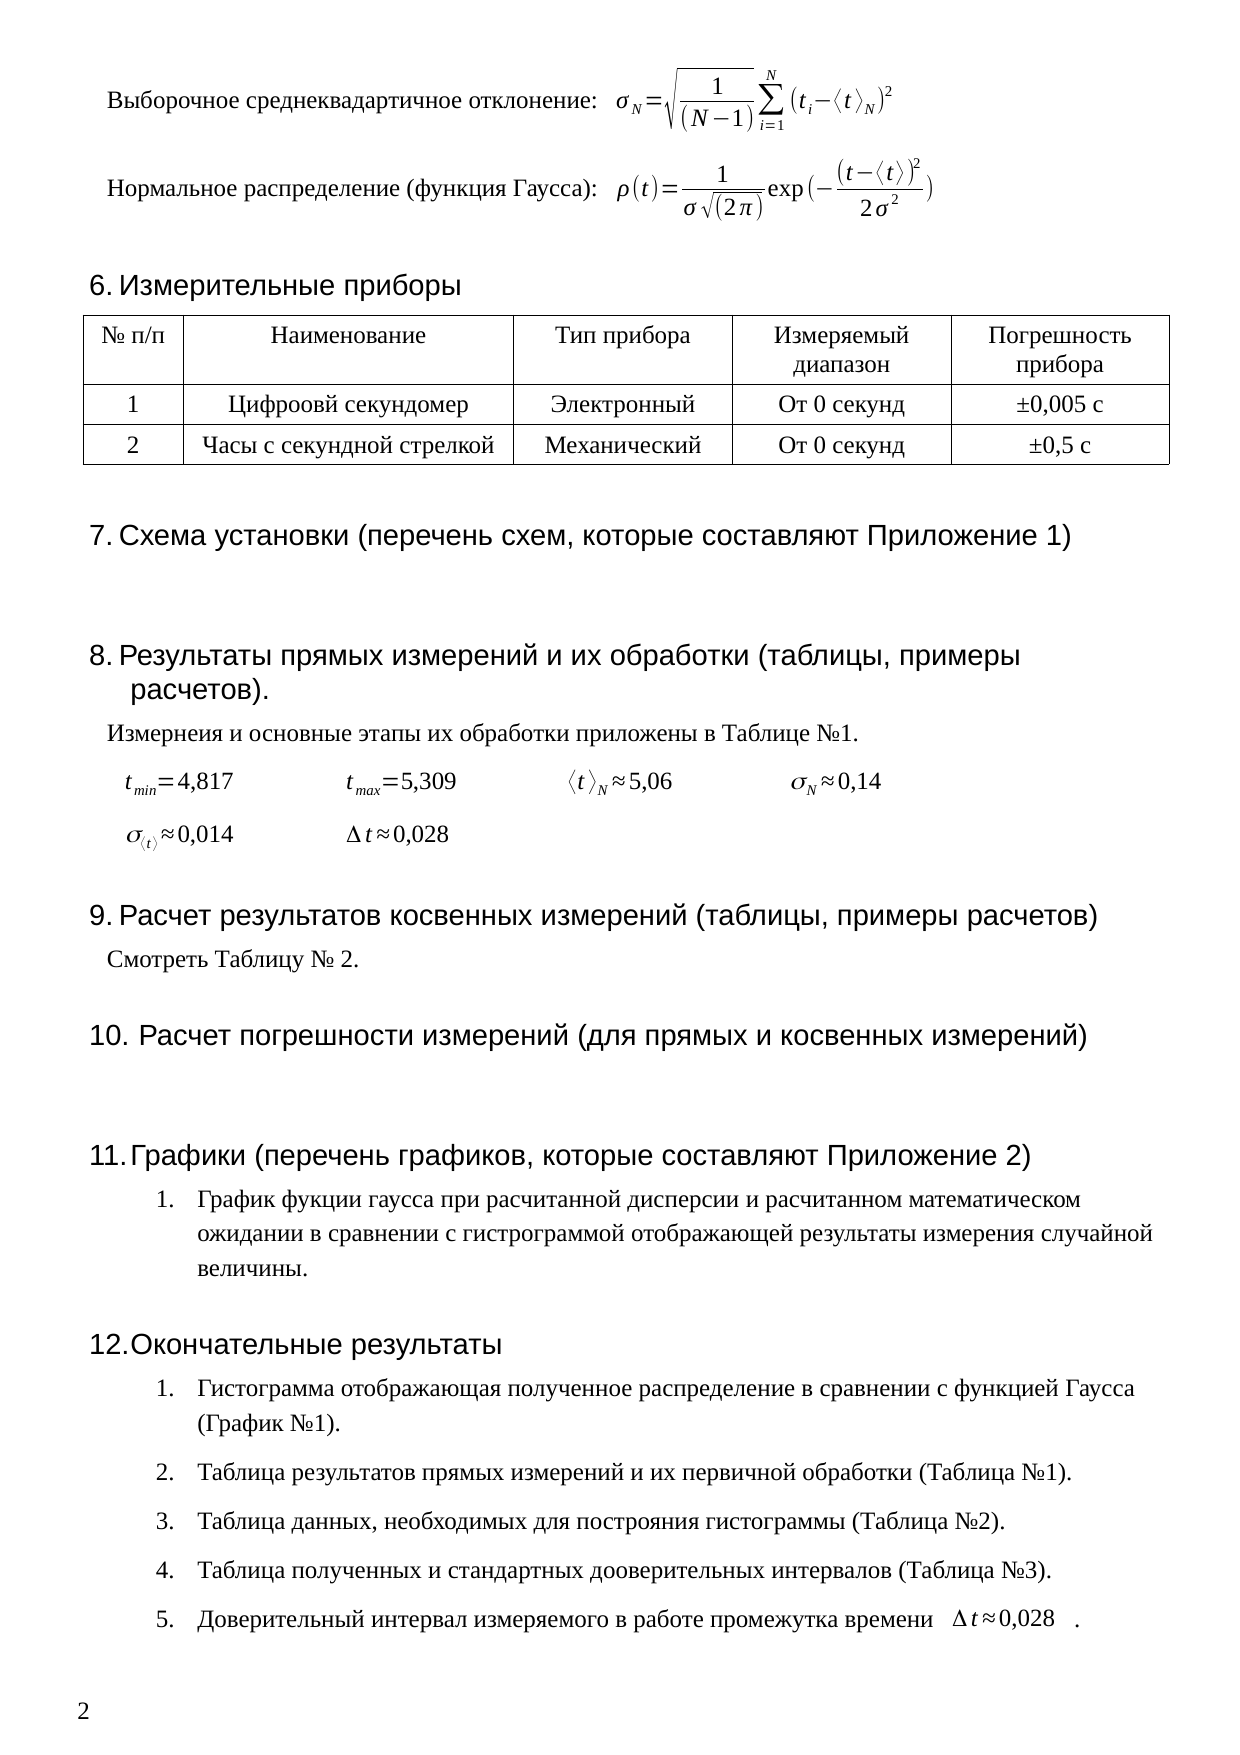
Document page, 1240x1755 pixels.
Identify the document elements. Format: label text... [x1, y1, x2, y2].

list Таблица данных, необходимых для построяния гистограммы (Таблица №2). [156, 1506, 1169, 1534]
text Нормальное распределение (функция Гаусса): [107, 154, 1169, 223]
list Расчет результатов косвенных измерений (таблицы, примеры расчетов) [89, 898, 1169, 931]
table_cell Электронный [514, 385, 732, 424]
text Измернеия и основные этапы их обработки приложены в Таблице №1. [107, 718, 1169, 746]
table_cell От 0 секунд [733, 385, 951, 424]
list Таблица результатов прямых измерений и их первичной обработки (Таблица №1). [156, 1457, 1169, 1485]
text Выборочное среднеквадартичное отклонение: [107, 67, 1169, 134]
list Графики (перечень графиков, которые составляют Приложение 2) [89, 1138, 1169, 1172]
text Смотреть Таблицу № 2. [107, 944, 1169, 973]
list График фукции гаусса при расчитанной дисперсии и расчитанном математическом ожидании в сравнении с гистрограммой отображающей результаты измерения случайной величины. [156, 1184, 1169, 1282]
table_cell ±0,005 с [952, 385, 1169, 424]
list Схема установки (перечень схем, которые составляют Приложение 1) [89, 518, 1169, 552]
table_cell 2 [84, 425, 183, 464]
list Окончательные результаты [89, 1327, 1169, 1361]
table_header Погрешность прибора [952, 316, 1169, 383]
list Результаты прямых измерений и их обработки (таблицы, примеры расчетов). [89, 638, 1169, 705]
list Гистограмма отображающая полученное распределение в сравнении с функцией Гаусса (График №1). [156, 1373, 1169, 1436]
list Доверительный интервал измеряемого в работе промежутка времени. [156, 1604, 1169, 1633]
table_cell 1 [84, 385, 183, 424]
list Таблица полученных и стандартных дооверительных интервалов (Таблица №3). [156, 1555, 1169, 1583]
table_cell ±0,5 с [952, 425, 1169, 464]
table_cell От 0 секунд [733, 425, 951, 464]
table_header Измеряемый диапазон [733, 316, 951, 383]
table_cell Механический [514, 425, 732, 464]
table_header № п/п [84, 316, 183, 383]
table_cell Часы с секундной стрелкой [184, 425, 513, 464]
table_header Тип прибора [514, 316, 732, 383]
table_header Наименование [184, 316, 513, 383]
list Расчет погрешности измерений (для прямых и косвенных измерений) [89, 1018, 1169, 1051]
list Измерительные приборы [89, 268, 1169, 302]
table_cell Цифроовй секундомер [184, 385, 513, 424]
